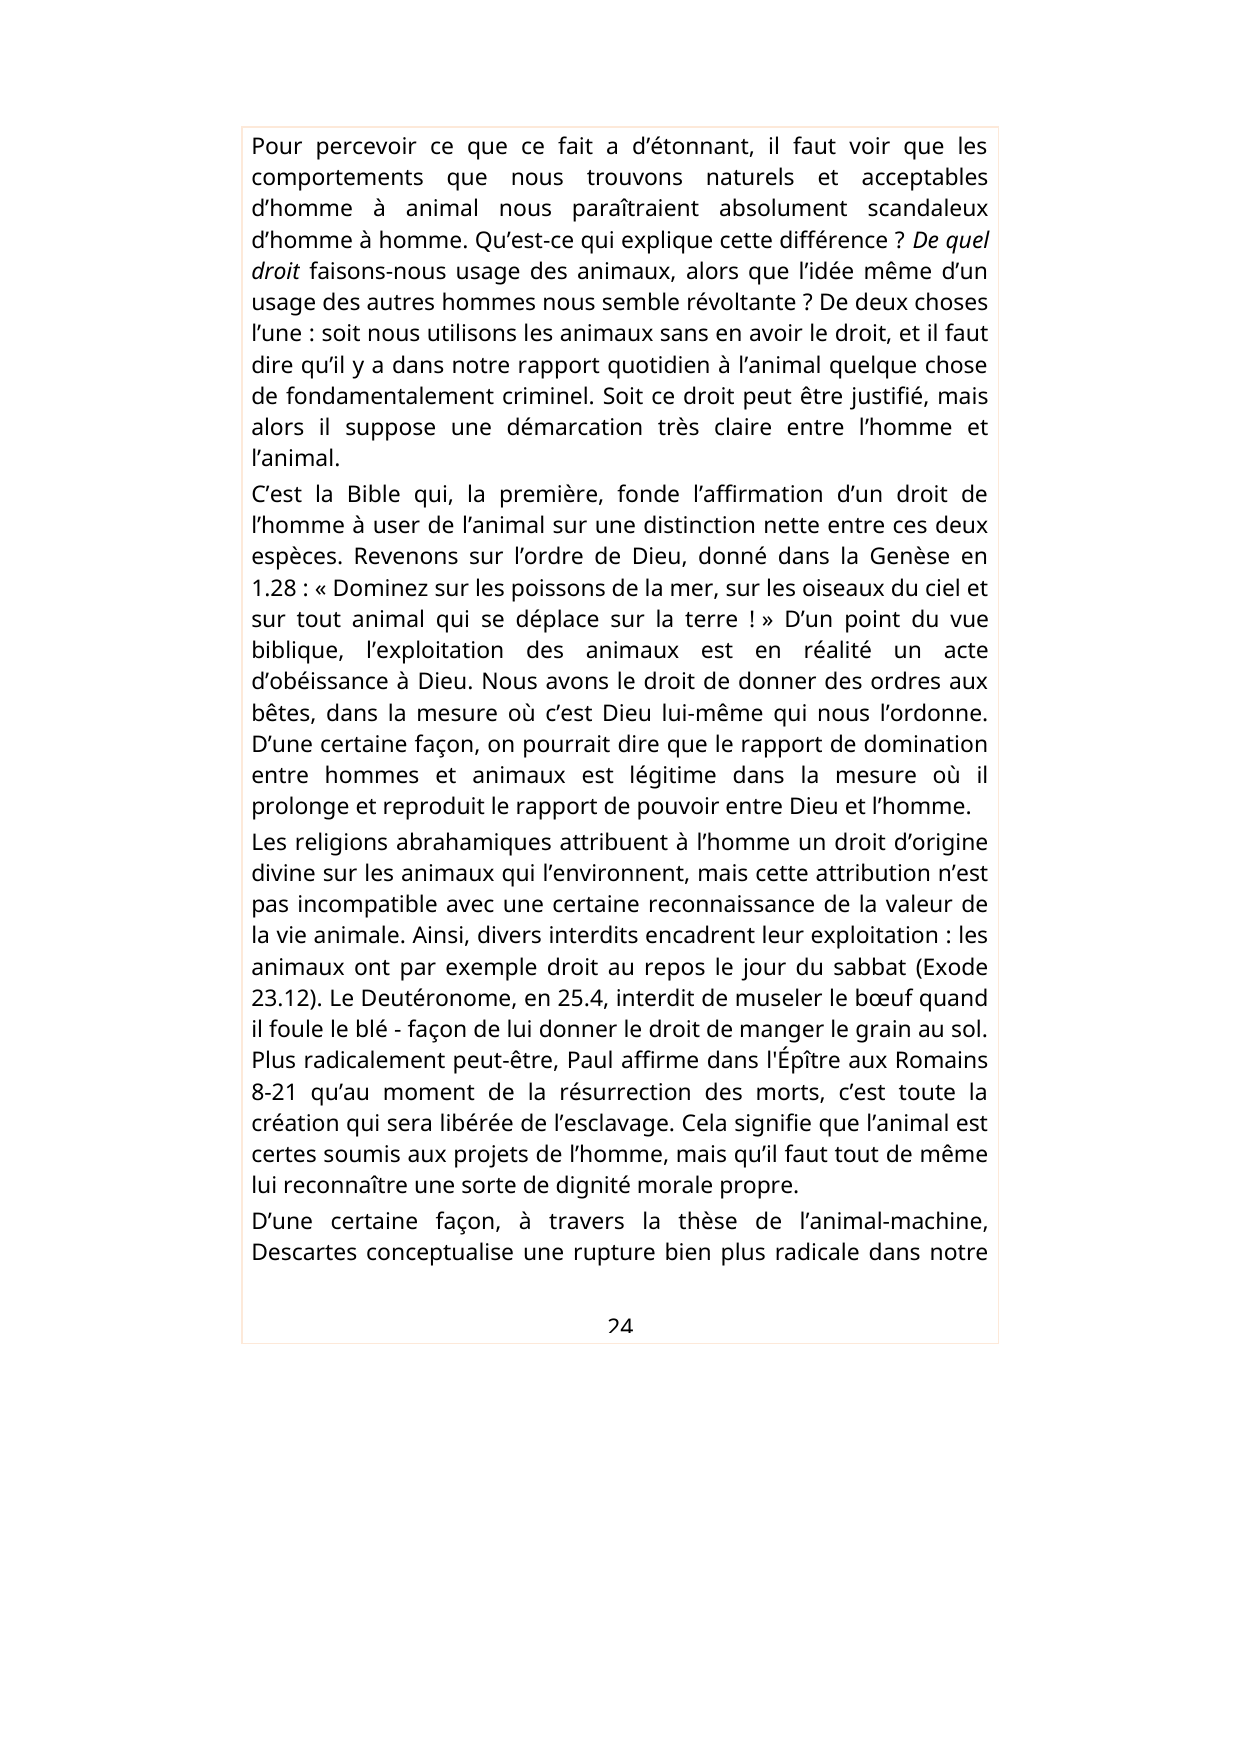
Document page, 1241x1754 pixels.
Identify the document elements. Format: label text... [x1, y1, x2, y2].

text D’une certaine façon, à travers la thèse de l’animal-machine, Descartes conceptualise une rupture bien plus radicale dans notre [251, 1205, 989, 1267]
text Pour percevoir ce que ce fait a d’étonnant, il faut voir que les comportements que nous trouvons naturels et acceptables d’homme à animal nous paraîtraient absolument scandaleux d’homme à homme. Qu’est-ce qui explique cette différence ? De quel droit faisons-nous usage des animaux, alors que l’idée même d’un usage des autres hommes nous semble révoltante ? De deux choses l’une : soit nous utilisons les animaux sans en avoir le droit, et il faut dire qu’il y a dans notre rapport quotidien à l’animal quelque chose de fondamentalement criminel. Soit ce droit peut être justifié, mais alors il suppose une démarcation très claire entre l’homme et l’animal. [251, 130, 989, 474]
text Les religions abrahamiques attribuent à l’homme un droit d’origine divine sur les animaux qui l’environnent, mais cette attribution n’est pas incompatible avec une certaine reconnaissance de la valeur de la vie animale. Ainsi, divers interdits encadrent leur exploitation : les animaux ont par exemple droit au repos le jour du sabbat (Exode 23.12). Le Deutéronome, en 25.4, interdit de museler le bœuf quand il foule le blé - façon de lui donner le droit de manger le grain au sol. Plus radicalement peut-être, Paul affirme dans l'Épître aux Romains 8-21 qu’au moment de la résurrection des morts, c’est toute la création qui sera libérée de l’esclavage. Cela signifie que l’animal est certes soumis aux projets de l’homme, mais qu’il faut tout de même lui reconnaître une sorte de dignité morale propre. [251, 826, 989, 1201]
text C’est la Bible qui, la première, fonde l’affirmation d’un droit de l’homme à user de l’animal sur une distinction nette entre ces deux espèces. Revenons sur l’ordre de Dieu, donné dans la Genèse en 1.28 : « Dominez sur les poissons de la mer, sur les oiseaux du ciel et sur tout animal qui se déplace sur la terre ! » D’un point du vue biblique, l’exploitation des animaux est en réalité un acte d’obéissance à Dieu. Nous avons le droit de donner des ordres aux bêtes, dans la mesure où c’est Dieu lui-même qui nous l’ordonne. D’une certaine façon, on pourrait dire que le rapport de domination entre hommes et animaux est légitime dans la mesure où il prolonge et reproduit le rapport de pouvoir entre Dieu et l’homme. [251, 478, 989, 822]
